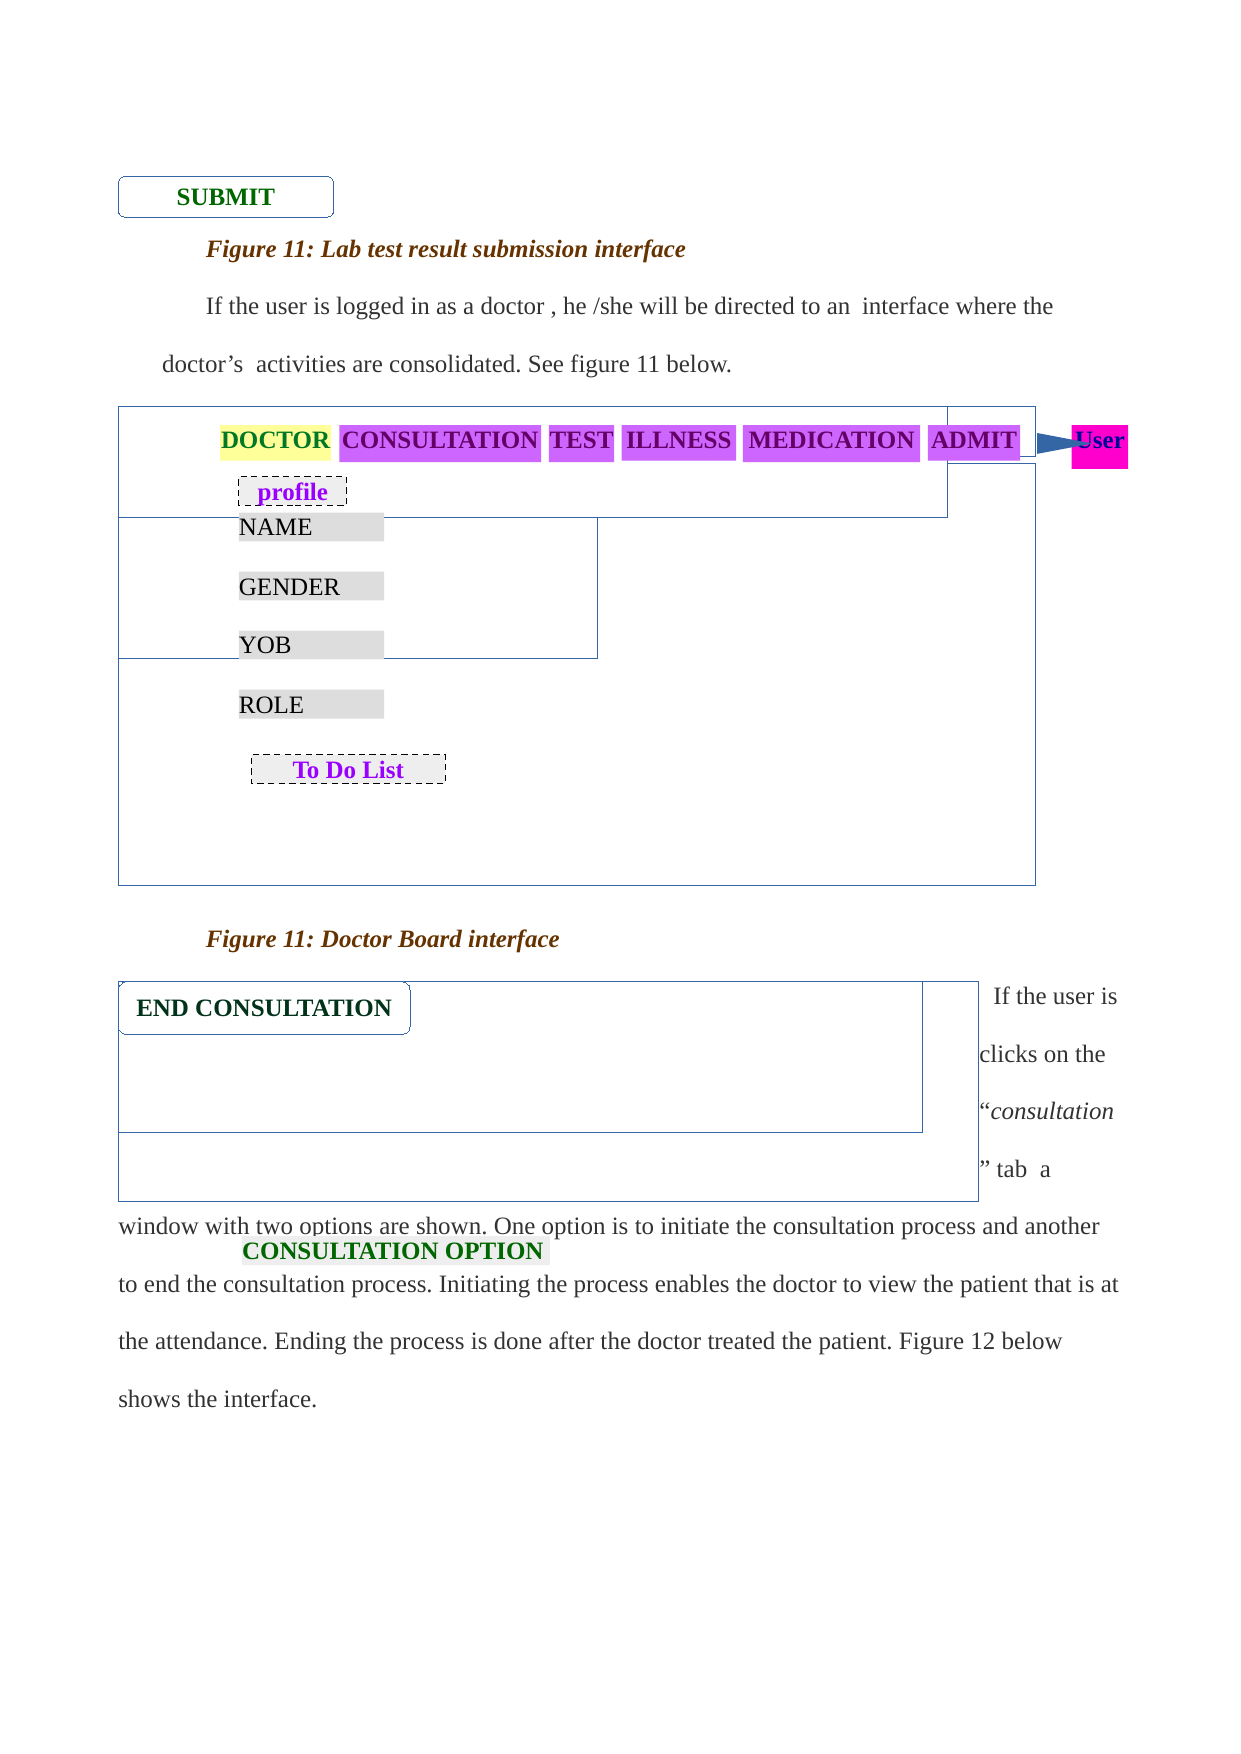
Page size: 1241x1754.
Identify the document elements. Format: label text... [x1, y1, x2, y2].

text Figure 11: Lab test result submission interface [118, 234, 1122, 263]
text If the user is clicks on the “consultation” tab a window with two options are shown. One option is to initiate the consultation process and another to end the consultation process. Initiating the process enables the doctor to view the patient that is at the attendance. Ending the process is done after the doctor treated the patient. Figure 12 below shows the interface. [118, 981, 1122, 1413]
text Figure 11: Doctor Board interface [118, 924, 1122, 953]
text If the user is logged in as a doctor , he /she will be directed to an interface where the doctor’s activities are consolidated. See figure 11 below. [118, 291, 1122, 378]
